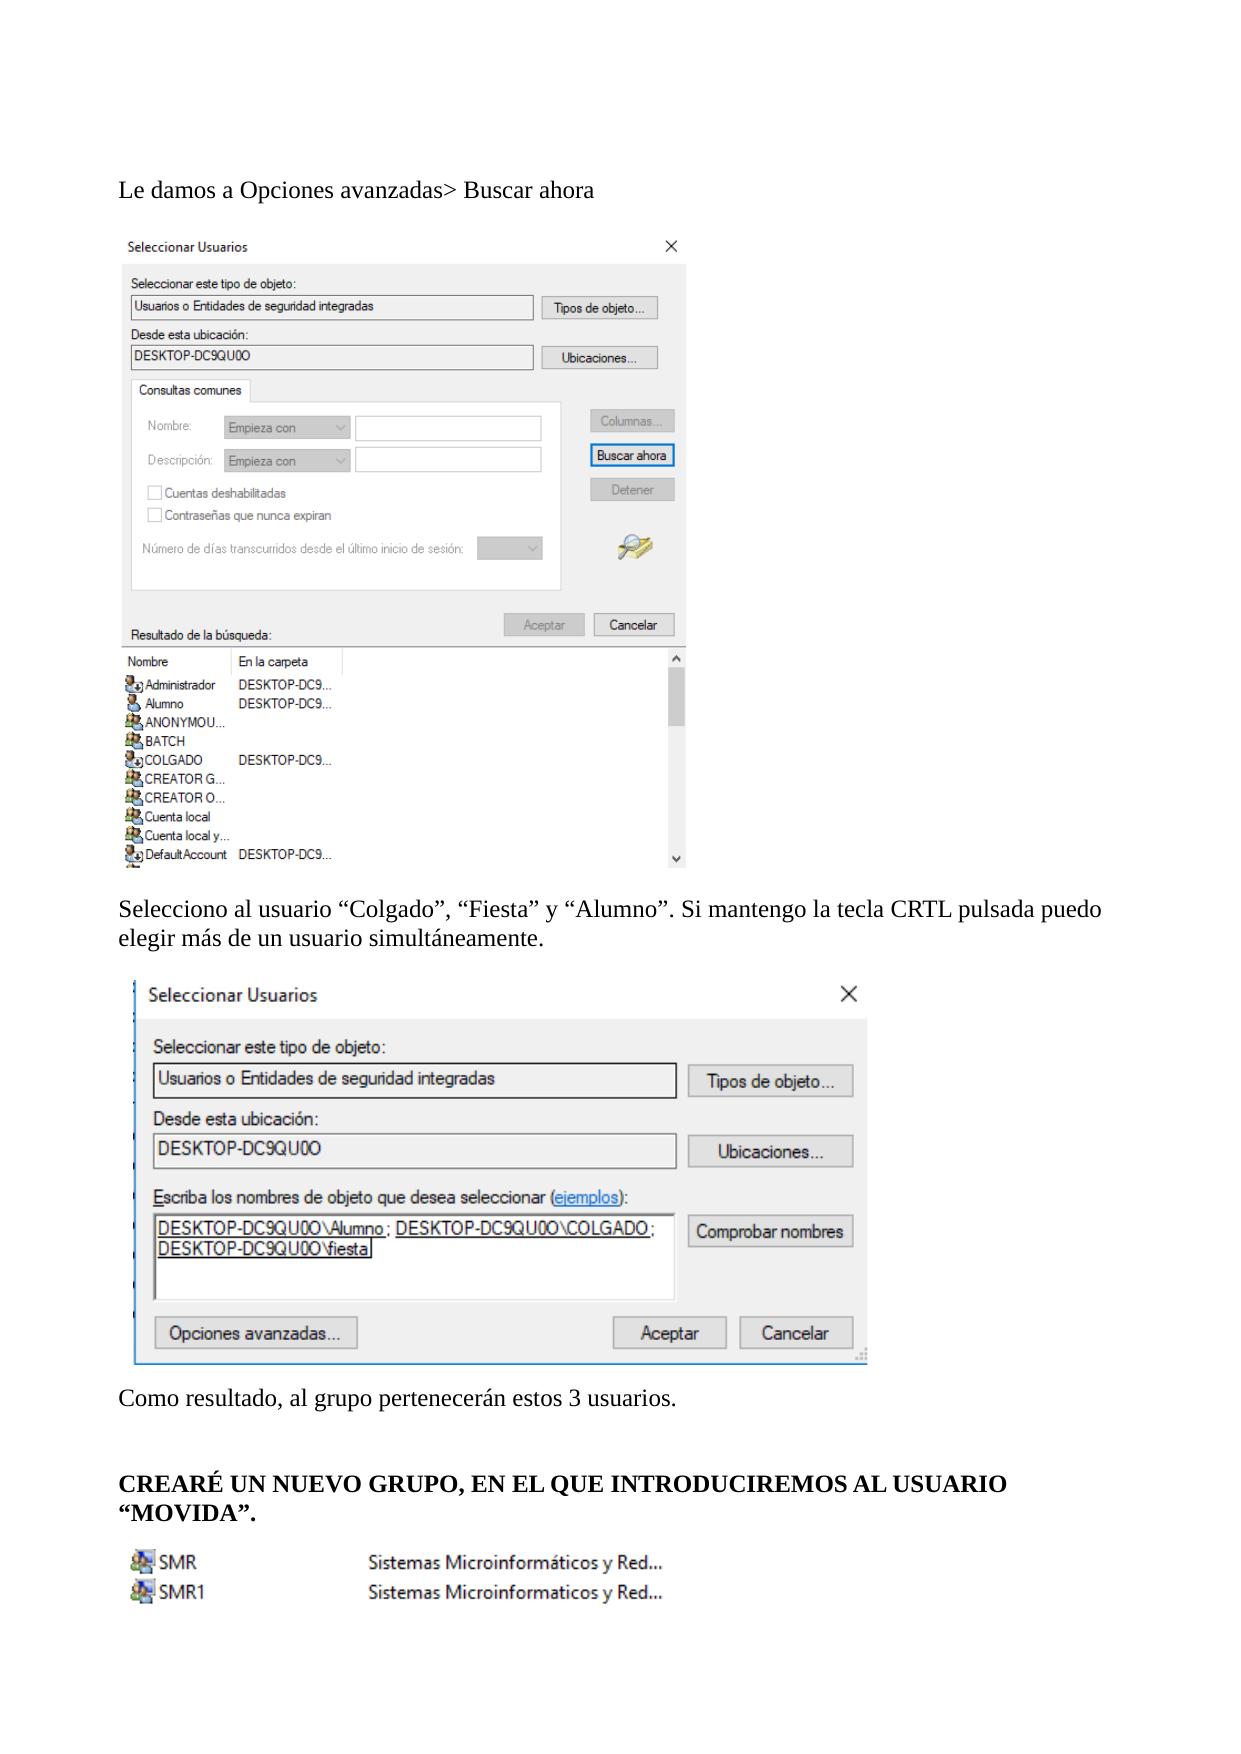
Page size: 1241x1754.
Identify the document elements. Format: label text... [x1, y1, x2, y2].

text Le damos a Opciones avanzadas> Buscar ahora [118, 176, 1122, 204]
text CREARÉ UN NUEVO GRUPO, EN EL QUE INTRODUCIREMOS AL USUARIO “MOVIDA”. [118, 1469, 1122, 1527]
text Como resultado, al grupo pertenecerán estos 3 usuarios. [118, 1383, 1122, 1412]
text Selecciono al usuario “Colgado”, “Fiesta” y “Alumno”. Si mantengo la tecla CRTL pulsada puedo elegir más de un usuario simultáneamente. [118, 894, 1122, 952]
